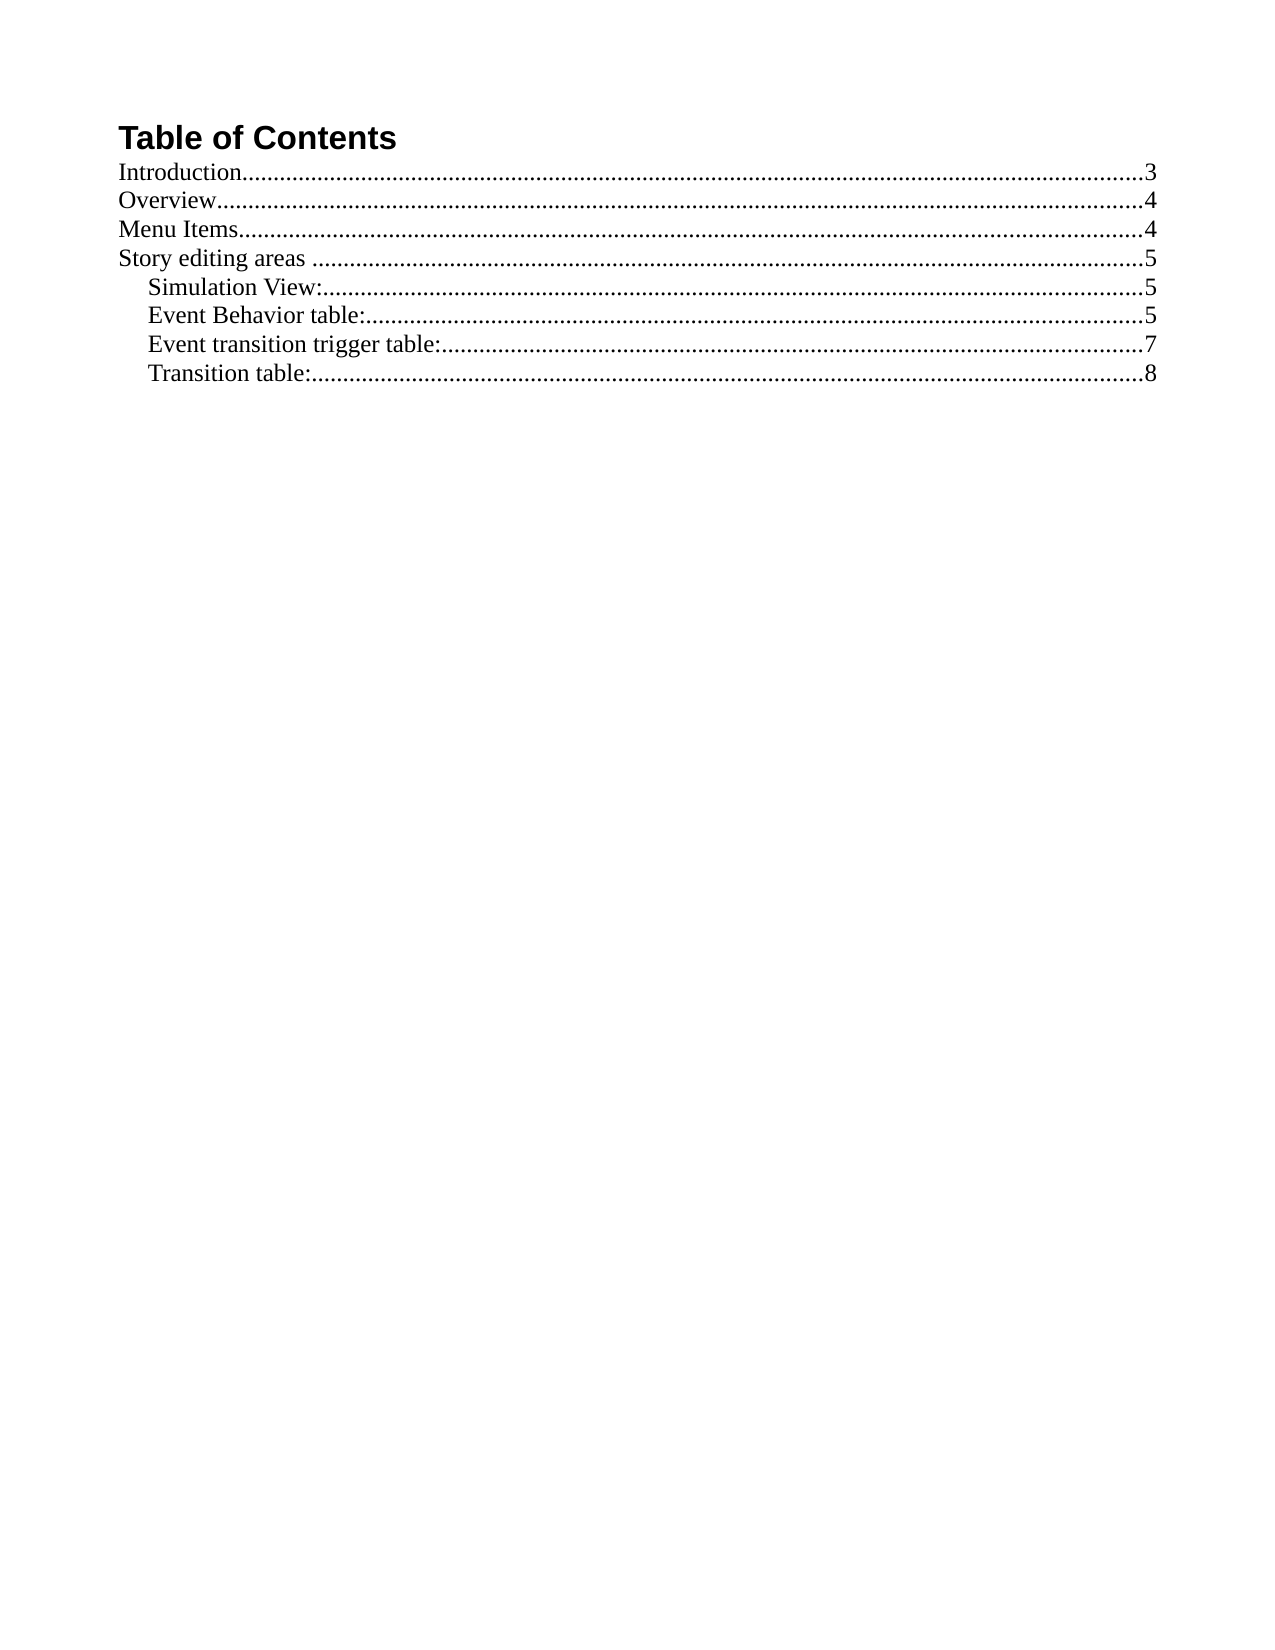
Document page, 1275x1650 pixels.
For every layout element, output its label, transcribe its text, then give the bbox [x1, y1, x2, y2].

subtitle Table of Contents [118, 118, 1157, 157]
text Overview 4 [118, 185, 1157, 214]
text Transition table: 8 [148, 358, 1157, 387]
text Menu Items 4 [118, 214, 1157, 243]
text Event transition trigger table: 7 [148, 329, 1157, 358]
text Simulation View: 5 [148, 272, 1157, 300]
text Event Behavior table: 5 [148, 300, 1157, 329]
text Story editing areas 5 [118, 243, 1157, 272]
text Introduction 3 [118, 157, 1157, 185]
